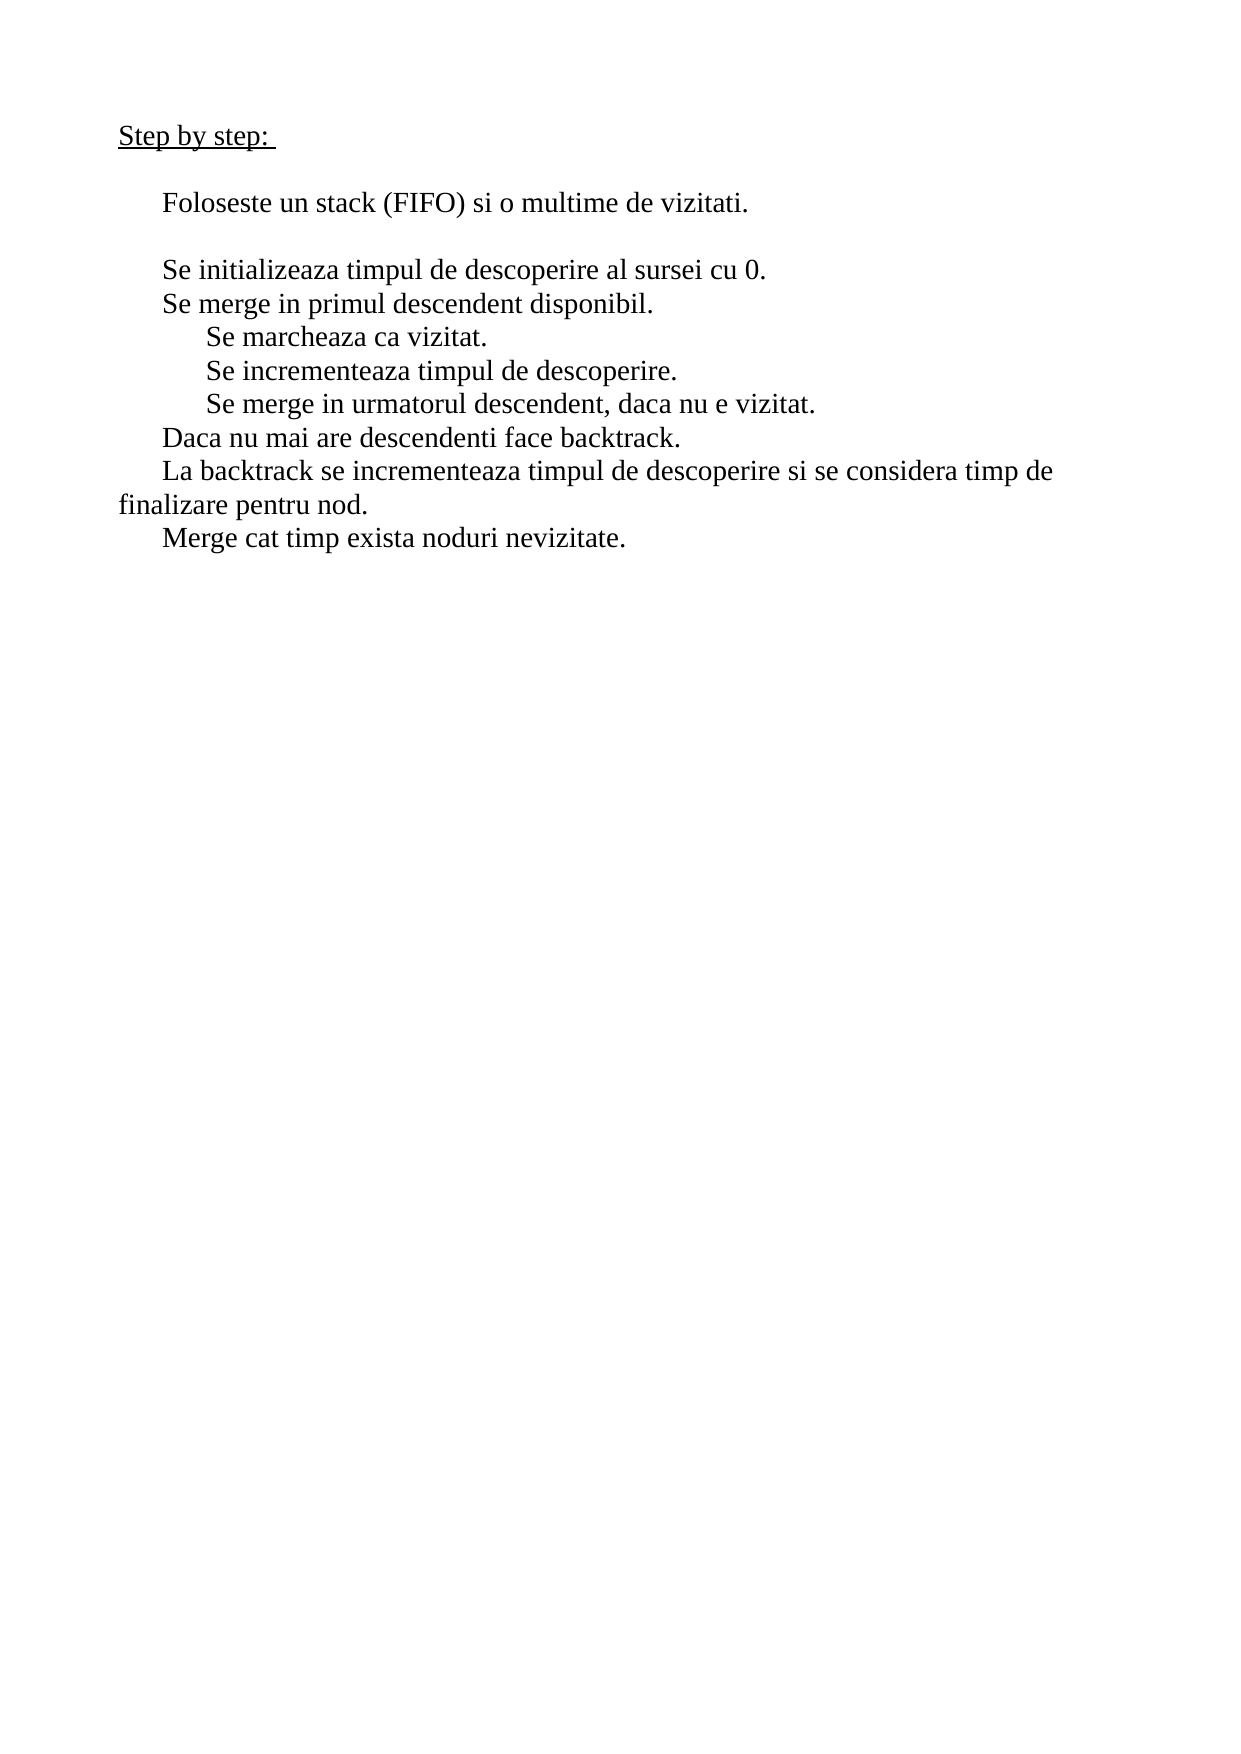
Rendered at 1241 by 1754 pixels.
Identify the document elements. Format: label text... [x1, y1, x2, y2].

text La backtrack se incrementeaza timpul de descoperire si se considera timp de finalizare pentru nod. [118, 453, 1122, 521]
text Se merge in primul descendent disponibil. [118, 286, 1122, 319]
text Step by step: [118, 118, 1122, 152]
text Se marcheaza ca vizitat. [118, 319, 1122, 353]
text Se initializeaza timpul de descoperire al sursei cu 0. [118, 252, 1122, 286]
text Merge cat timp exista noduri nevizitate. [118, 521, 1122, 554]
text Daca nu mai are descendenti face backtrack. [118, 420, 1122, 453]
text Se merge in urmatorul descendent, daca nu e vizitat. [118, 386, 1122, 420]
text Foloseste un stack (FIFO) si o multime de vizitati. [118, 185, 1122, 219]
text Se incrementeaza timpul de descoperire. [118, 353, 1122, 386]
